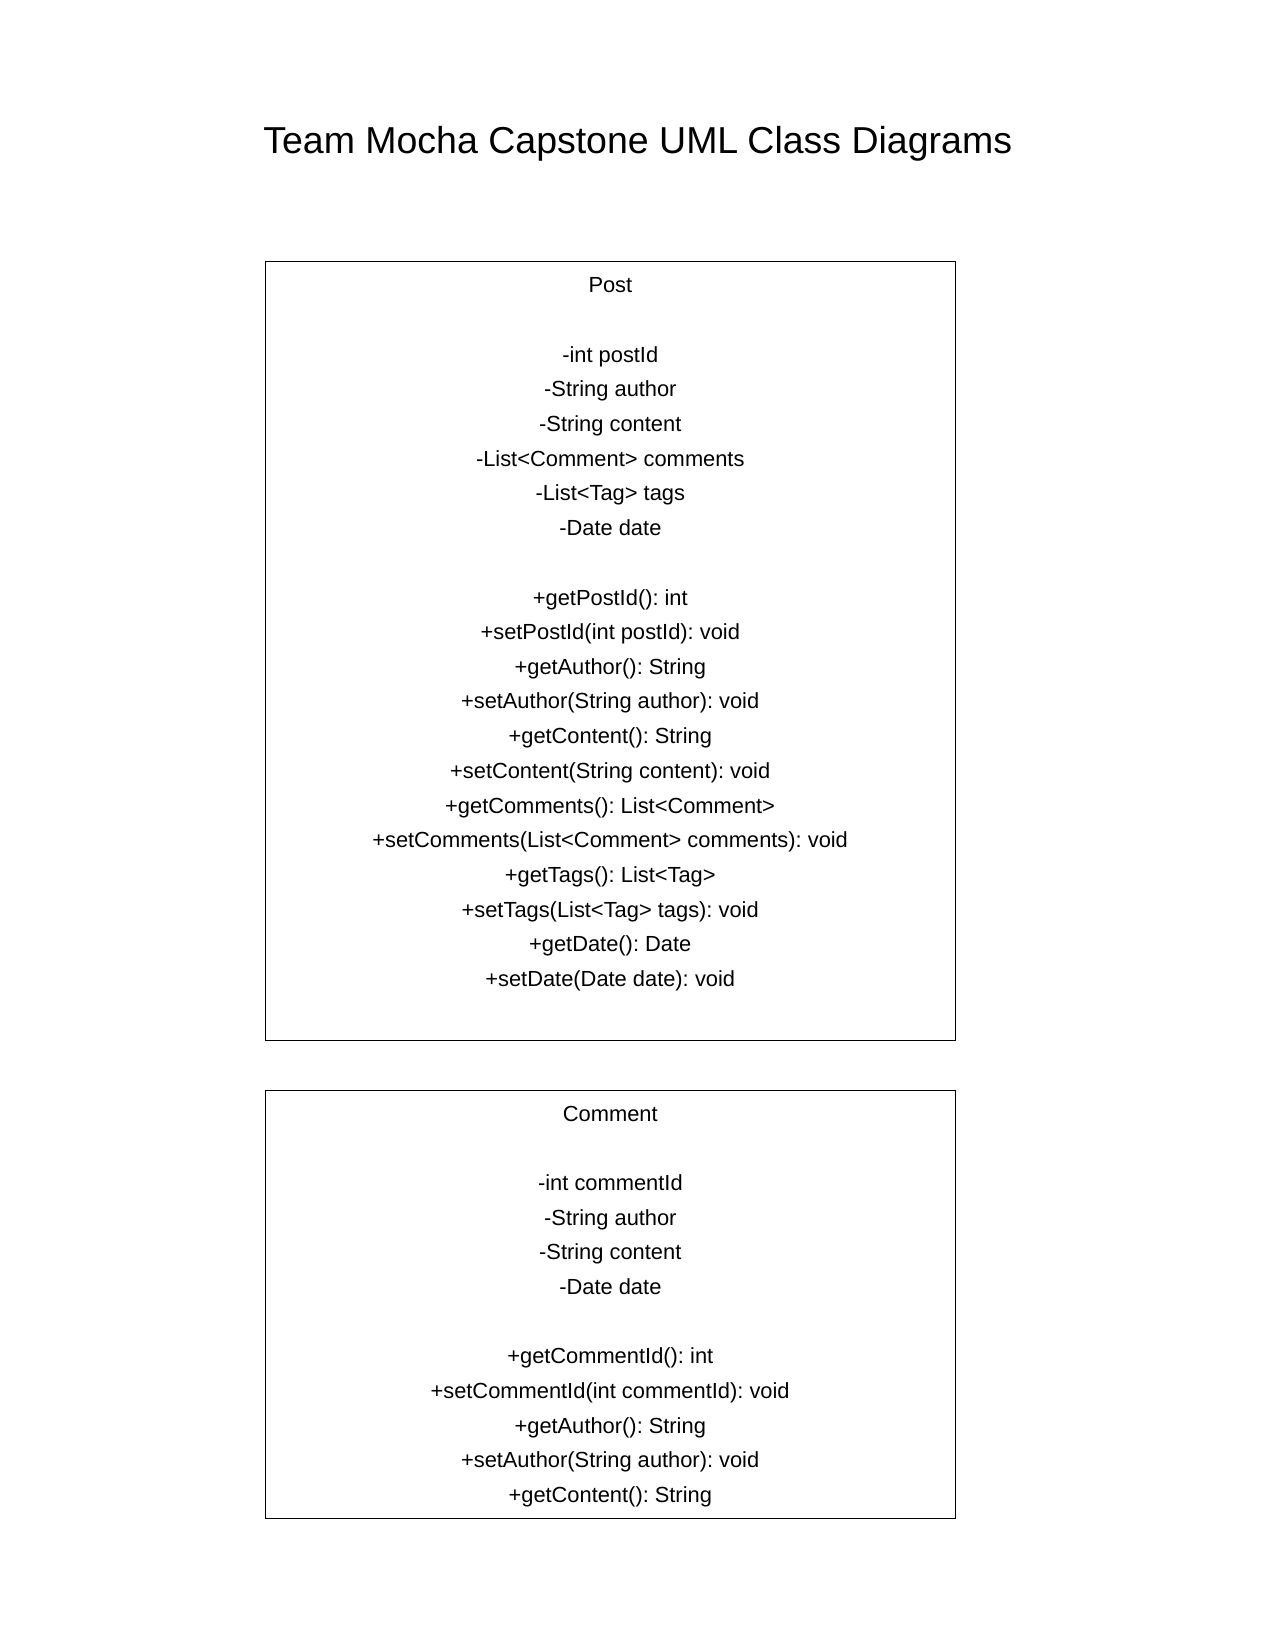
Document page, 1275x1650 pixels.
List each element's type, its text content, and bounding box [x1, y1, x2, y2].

text Team Mocha Capstone UML Class Diagrams [118, 118, 1157, 161]
table_header Comment -int commentId -String author -String content -Date date +getCommentId(): int +setCommentId(int commentId): void +getAuthor(): String +setAuthor(String author): void +getContent(): String [266, 1091, 955, 1518]
table_header Post -int postId -String author -String content -List<Comment> comments -List<Tag> tags -Date date +getPostId(): int +setPostId(int postId): void +getAuthor(): String +setAuthor(String author): void +getContent(): String +setContent(String content): void +getComments(): List<Comment> +setComments(List<Comment> comments): void +getTags(): List<Tag> +setTags(List<Tag> tags): void +getDate(): Date +setDate(Date date): void [266, 262, 955, 1040]
